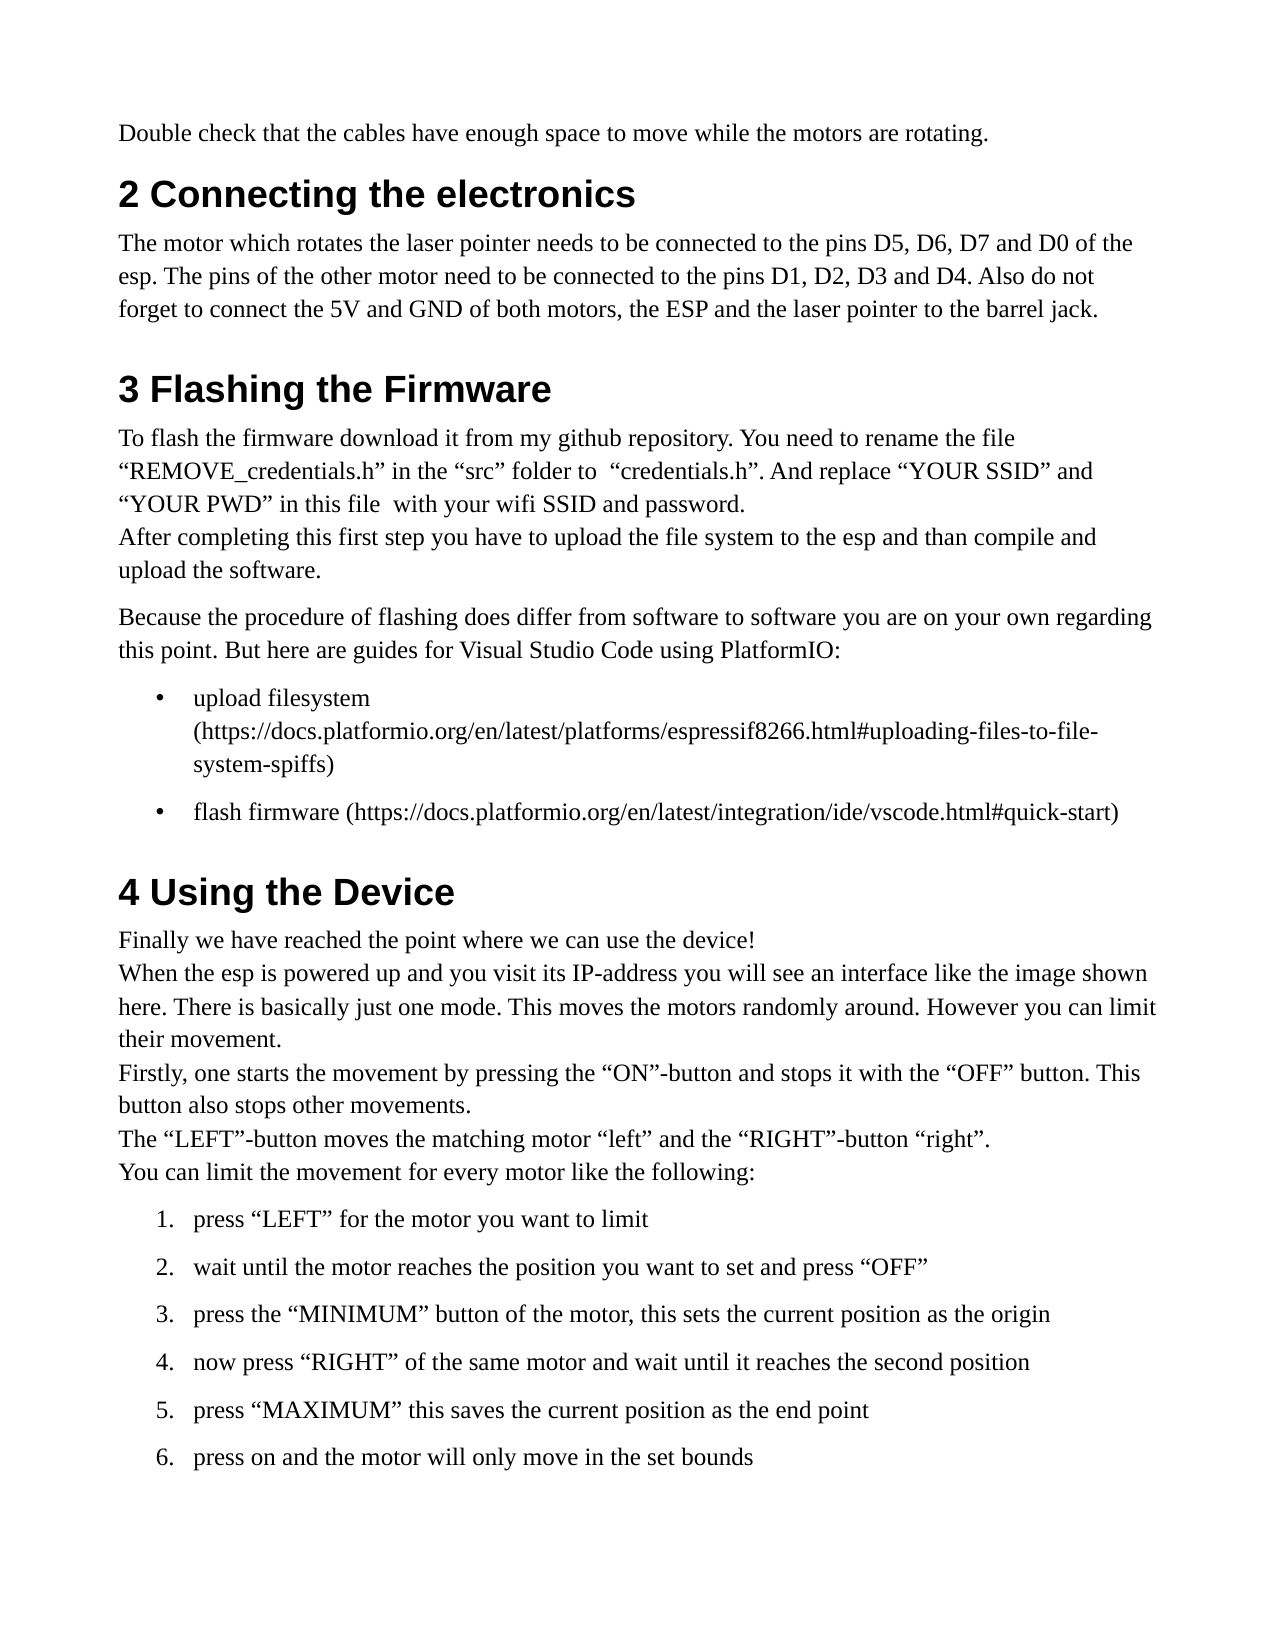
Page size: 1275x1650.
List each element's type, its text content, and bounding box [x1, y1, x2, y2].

text Because the procedure of flashing does differ from software to software you are on your own regarding this point. But here are guides for Visual Studio Code using PlatformIO: [118, 602, 1157, 664]
list press “MAXIMUM” this saves the current position as the end point [156, 1395, 1157, 1423]
text Finally we have reached the point where we can use the device! When the esp is powered up and you visit its IP-address you will see an interface like the image shown here. There is basically just one mode. This moves the motors randomly around. However you can limit their movement. Firstly, one starts the movement by pressing the “ON”-button and stops it with the “OFF” button. This button also stops other movements. The “LEFT”-button moves the matching motor “left” and the “RIGHT”-button “right”. You can limit the movement for every motor like the following: [118, 926, 1157, 1185]
list press the “MINIMUM” button of the motor, this sets the current position as the origin [156, 1299, 1157, 1328]
list wait until the motor reaches the position you want to set and press “OFF” [156, 1252, 1157, 1281]
text To flash the firmware download it from my github repository. You need to rename the file “REMOVE_credentials.h” in the “src” folder to “credentials.h”. And replace “YOUR SSID” and “YOUR PWD” in this file with your wifi SSID and password. After completing this first step you have to upload the file system to the esp and than compile and upload the software. [118, 423, 1157, 584]
list now press “RIGHT” of the same motor and wait until it reaches the second position [156, 1347, 1157, 1376]
list flash firmware (https://docs.platformio.org/en/latest/integration/ide/vscode.html#quick-start) [156, 797, 1157, 826]
subtitle 2 Connecting the electronics [118, 172, 1157, 216]
subtitle 3 Flashing the Firmware [118, 367, 1157, 410]
list press “LEFT” for the motor you want to limit [156, 1204, 1157, 1233]
text The motor which rotates the laser pointer needs to be connected to the pins D5, D6, D7 and D0 of the esp. The pins of the other motor need to be connected to the pins D1, D2, D3 and D4. Also do not forget to connect the 5V and GND of both motors, the ESP and the laser pointer to the barrel jack. [118, 228, 1157, 323]
list upload filesystem (https://docs.platformio.org/en/latest/platforms/espressif8266.html#uploading-files-to-file-system-spiffs) [156, 683, 1157, 778]
subtitle 4 Using the Device [118, 869, 1157, 913]
list press on and the motor will only move in the set bounds [156, 1442, 1157, 1471]
text Double check that the cables have enough space to move while the motors are rotating. [118, 118, 1157, 147]
